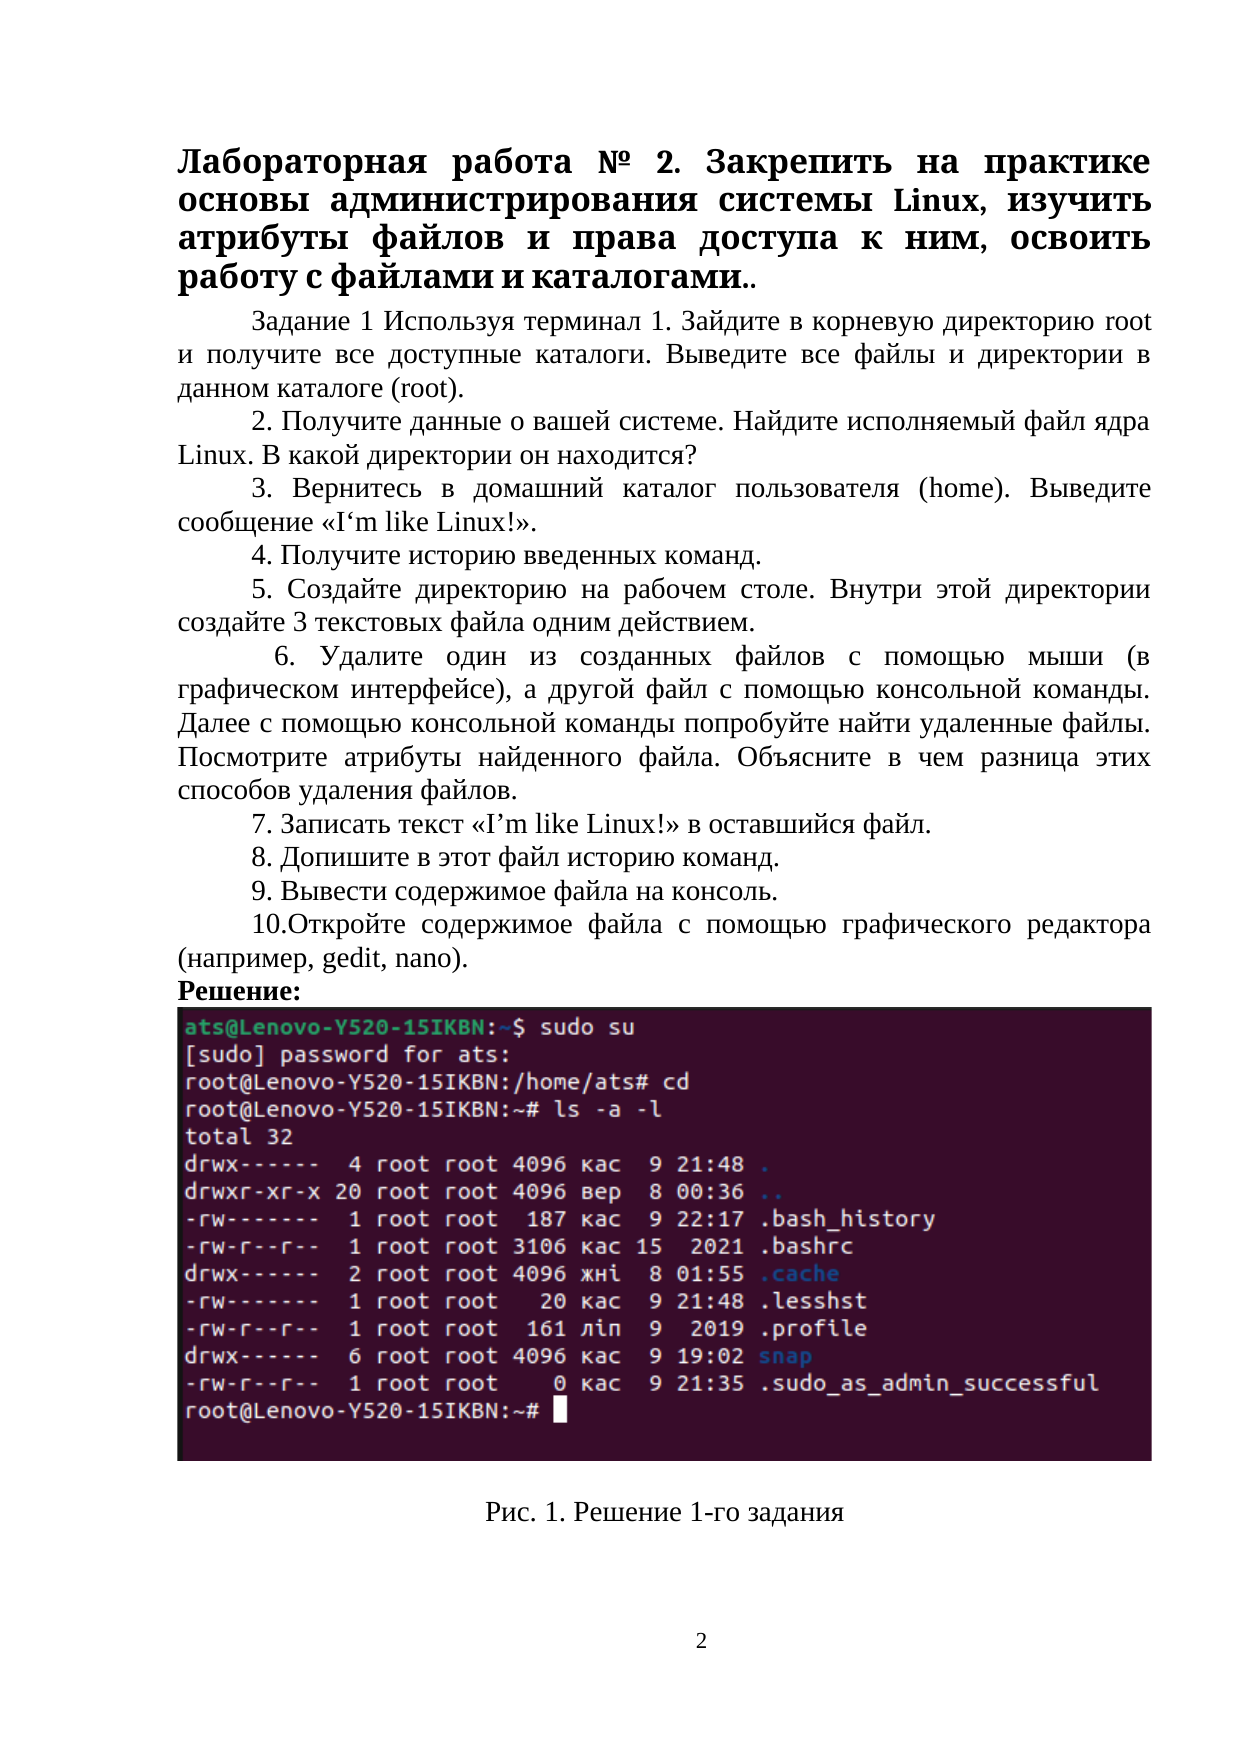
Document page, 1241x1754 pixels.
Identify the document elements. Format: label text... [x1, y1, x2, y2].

text Решение: [177, 973, 1152, 1007]
subtitle Лабораторная работа № 2. Закрепить на практике основы администрирования системы Linux, изучить атрибуты файлов и права доступа к ним, освоить работу с файлами и каталогами.. [177, 143, 1152, 296]
text 8. Допишите в этот файл историю команд. [177, 839, 1152, 873]
text 6. Удалите один из созданных файлов с помощью мыши (в графическом интерфейсе), а другой файл с помощью консольной команды. Далее с помощью консольной команды попробуйте найти удаленные файлы. Посмотрите атрибуты найденного файла. Объясните в чем разница этих способов удаления файлов. [177, 638, 1152, 806]
text 2. Получите данные о вашей системе. Найдите исполняемый файл ядра Linux. В какой директории он находится? [177, 403, 1152, 470]
text 3. Вернитесь в домашний каталог пользователя (home). Выведите сообщение «I‘m like Linux!». [177, 470, 1152, 537]
text 9. Вывести содержимое файла на консоль. [177, 873, 1152, 906]
picture [177, 1007, 1152, 1461]
text 7. Записать текст «I’m like Linux!» в оставшийся файл. [177, 806, 1152, 839]
text 10.Откройте содержимое файла с помощью графического редактора (например, gedit, nano). [177, 906, 1152, 973]
text 4. Получите историю введенных команд. [177, 537, 1152, 571]
text Задание 1 Используя терминал 1. Зайдите в корневую директорию root и получите все доступные каталоги. Выведите все файлы и директории в данном каталоге (root). [177, 303, 1152, 403]
text Рис. 1. Решение 1-го задания [177, 1494, 1152, 1528]
text 5. Создайте директорию на рабочем столе. Внутри этой директории создайте 3 текстовых файла одним действием. [177, 571, 1152, 638]
